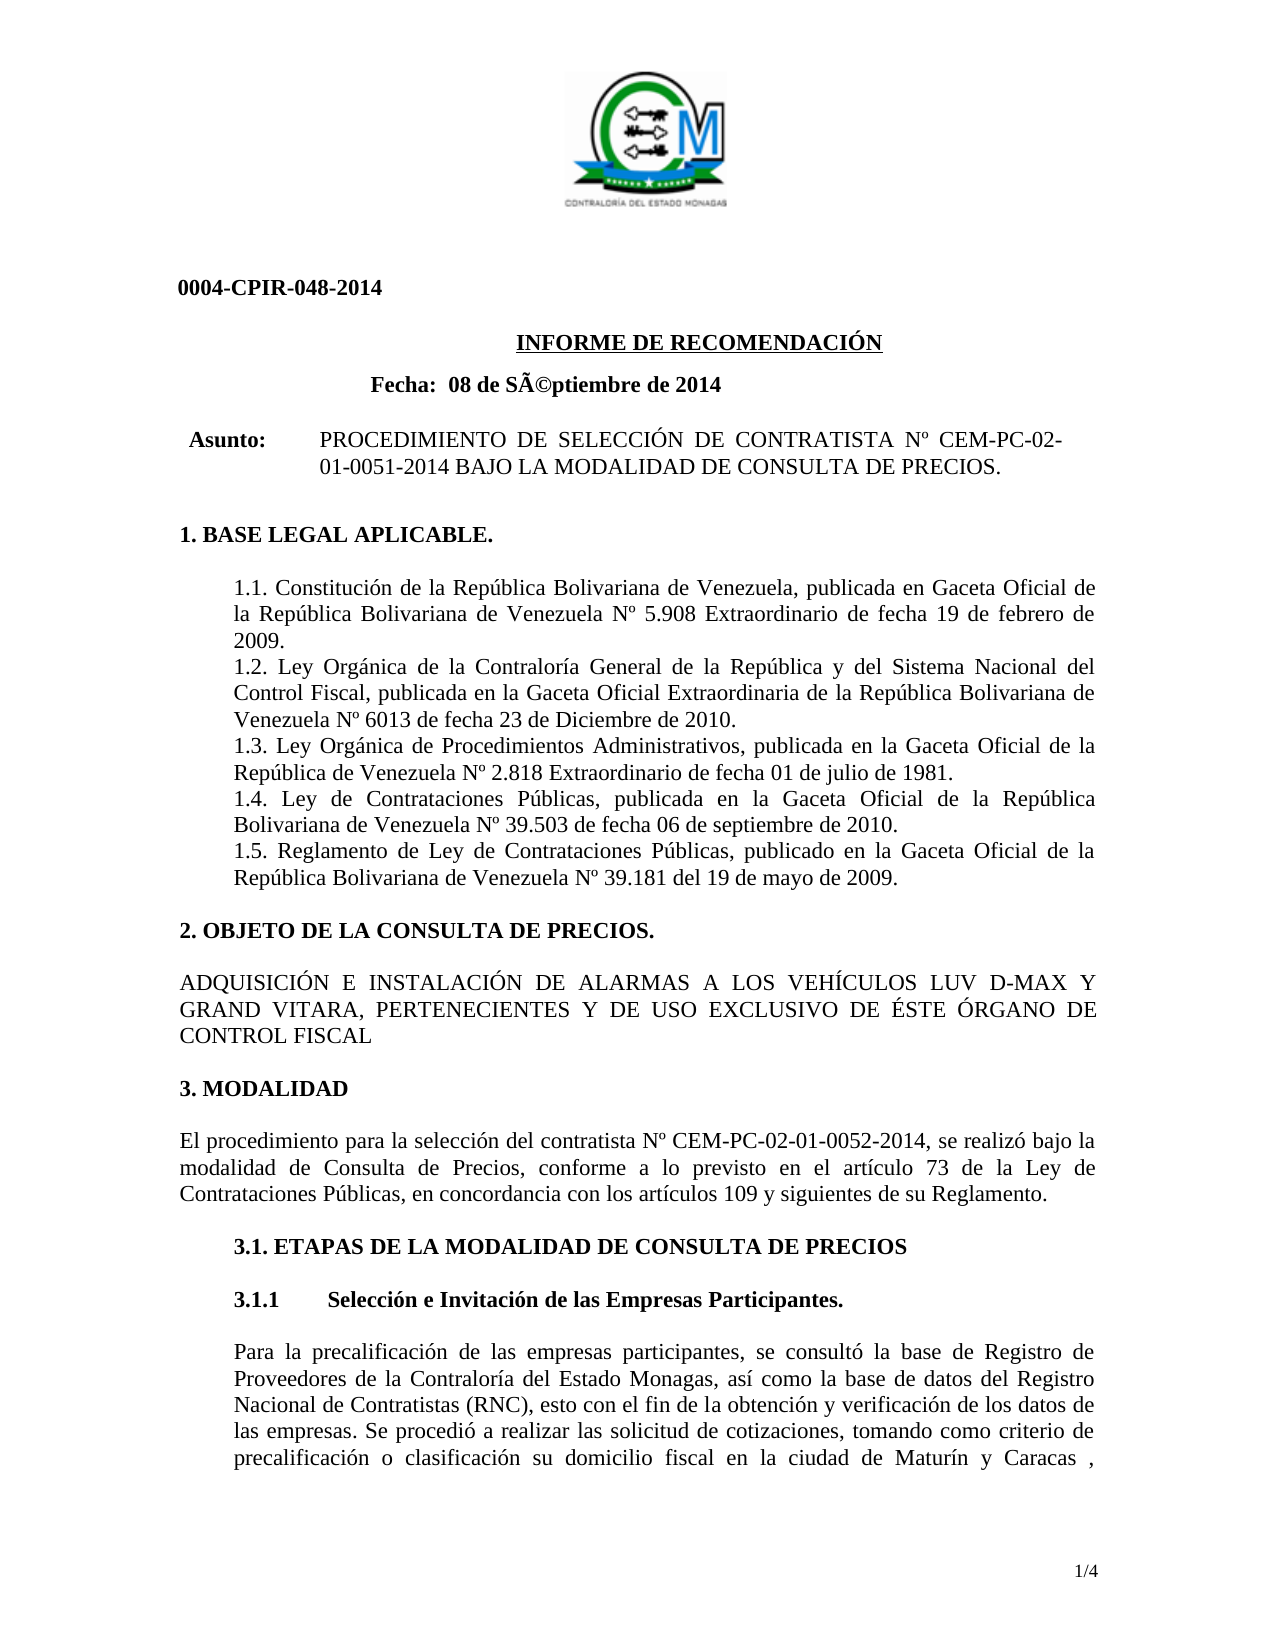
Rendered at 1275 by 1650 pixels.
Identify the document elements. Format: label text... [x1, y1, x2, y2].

text El procedimiento para la selección del contratista Nº CEM-PC-02-01-0052-2014, se realizó bajo la modalidad de Consulta de Precios, conforme a lo previsto en el artículo 73 de la Ley de Contrataciones Públicas, en concordancia con los artículos 109 y siguientes de su Reglamento. [179, 1127, 1096, 1207]
text 3. MODALIDAD [179, 1075, 1096, 1101]
text ADQUISICIÓN E INSTALACIÓN DE ALARMAS A LOS VEHÍCULOS LUV D-MAX Y GRAND VITARA, PERTENECIENTES Y DE USO EXCLUSIVO DE ÉSTE ÓRGANO DE CONTROL FISCAL [179, 969, 1098, 1048]
text 3.1. ETAPAS DE LA MODALIDAD DE CONSULTA DE PRECIOS [233, 1233, 1096, 1259]
text 2. OBJETO DE LA CONSULTA DE PRECIOS. [179, 917, 1096, 943]
text 1.1. Constitución de la República Bolivariana de Venezuela, publicada en Gaceta Oficial de la República Bolivariana de Venezuela Nº 5.908 Extraordinario de fecha 19 de febrero de 2009. [233, 574, 1095, 653]
text Para la precalificación de las empresas participantes, se consultó la base de Registro de Proveedores de la Contraloría del Estado Monagas, así como la base de datos del Registro Nacional de Contratistas (RNC), esto con el fin de la obtención y verificación de los datos de las empresas. Se procedió a realizar las solicitud de cotizaciones, tomando como criterio de precalificación o clasificación su domicilio fiscal en la ciudad de Maturín y Caracas , [233, 1338, 1094, 1470]
text 1.2. Ley Orgánica de la Contraloría General de la República y del Sistema Nacional del Control Fiscal, publicada en la Gaceta Oficial Extraordinaria de la República Bolivariana de Venezuela Nº 6013 de fecha 23 de Diciembre de 2010. [233, 653, 1095, 732]
list Selección e Invitación de las Empresas Participantes. [233, 1286, 1096, 1312]
text 1.4. Ley de Contrataciones Públicas, publicada en la Gaceta Oficial de la República Bolivariana de Venezuela Nº 39.503 de fecha 06 de septiembre de 2010. [233, 785, 1095, 838]
text 1.5. Reglamento de Ley de Contrataciones Públicas, publicado en la Gaceta Oficial de la República Bolivariana de Venezuela Nº 39.181 del 19 de mayo de 2009. [233, 838, 1095, 890]
table_cell Fecha: 08 de SÃ©ptiembre de 2014 [359, 371, 1039, 398]
text 1. BASE LEGAL APLICABLE. [179, 521, 1096, 548]
text 0004-CPIR-048-2014 [177, 274, 1098, 301]
table_header Asunto: [177, 426, 308, 493]
text 1.3. Ley Orgánica de Procedimientos Administrativos, publicada en la Gaceta Oficial de la República de Venezuela Nº 2.818 Extraordinario de fecha 01 de julio de 1981. [233, 732, 1095, 785]
table_header PROCEDIMIENTO DE SELECCIÓN DE CONTRATISTA Nº CEM-PC-02-01-0051-2014 BAJO LA MODALIDAD DE CONSULTA DE PRECIOS. [308, 426, 1074, 493]
table_header INFORME DE RECOMENDACIÓN [359, 313, 1039, 371]
picture [562, 69, 730, 210]
